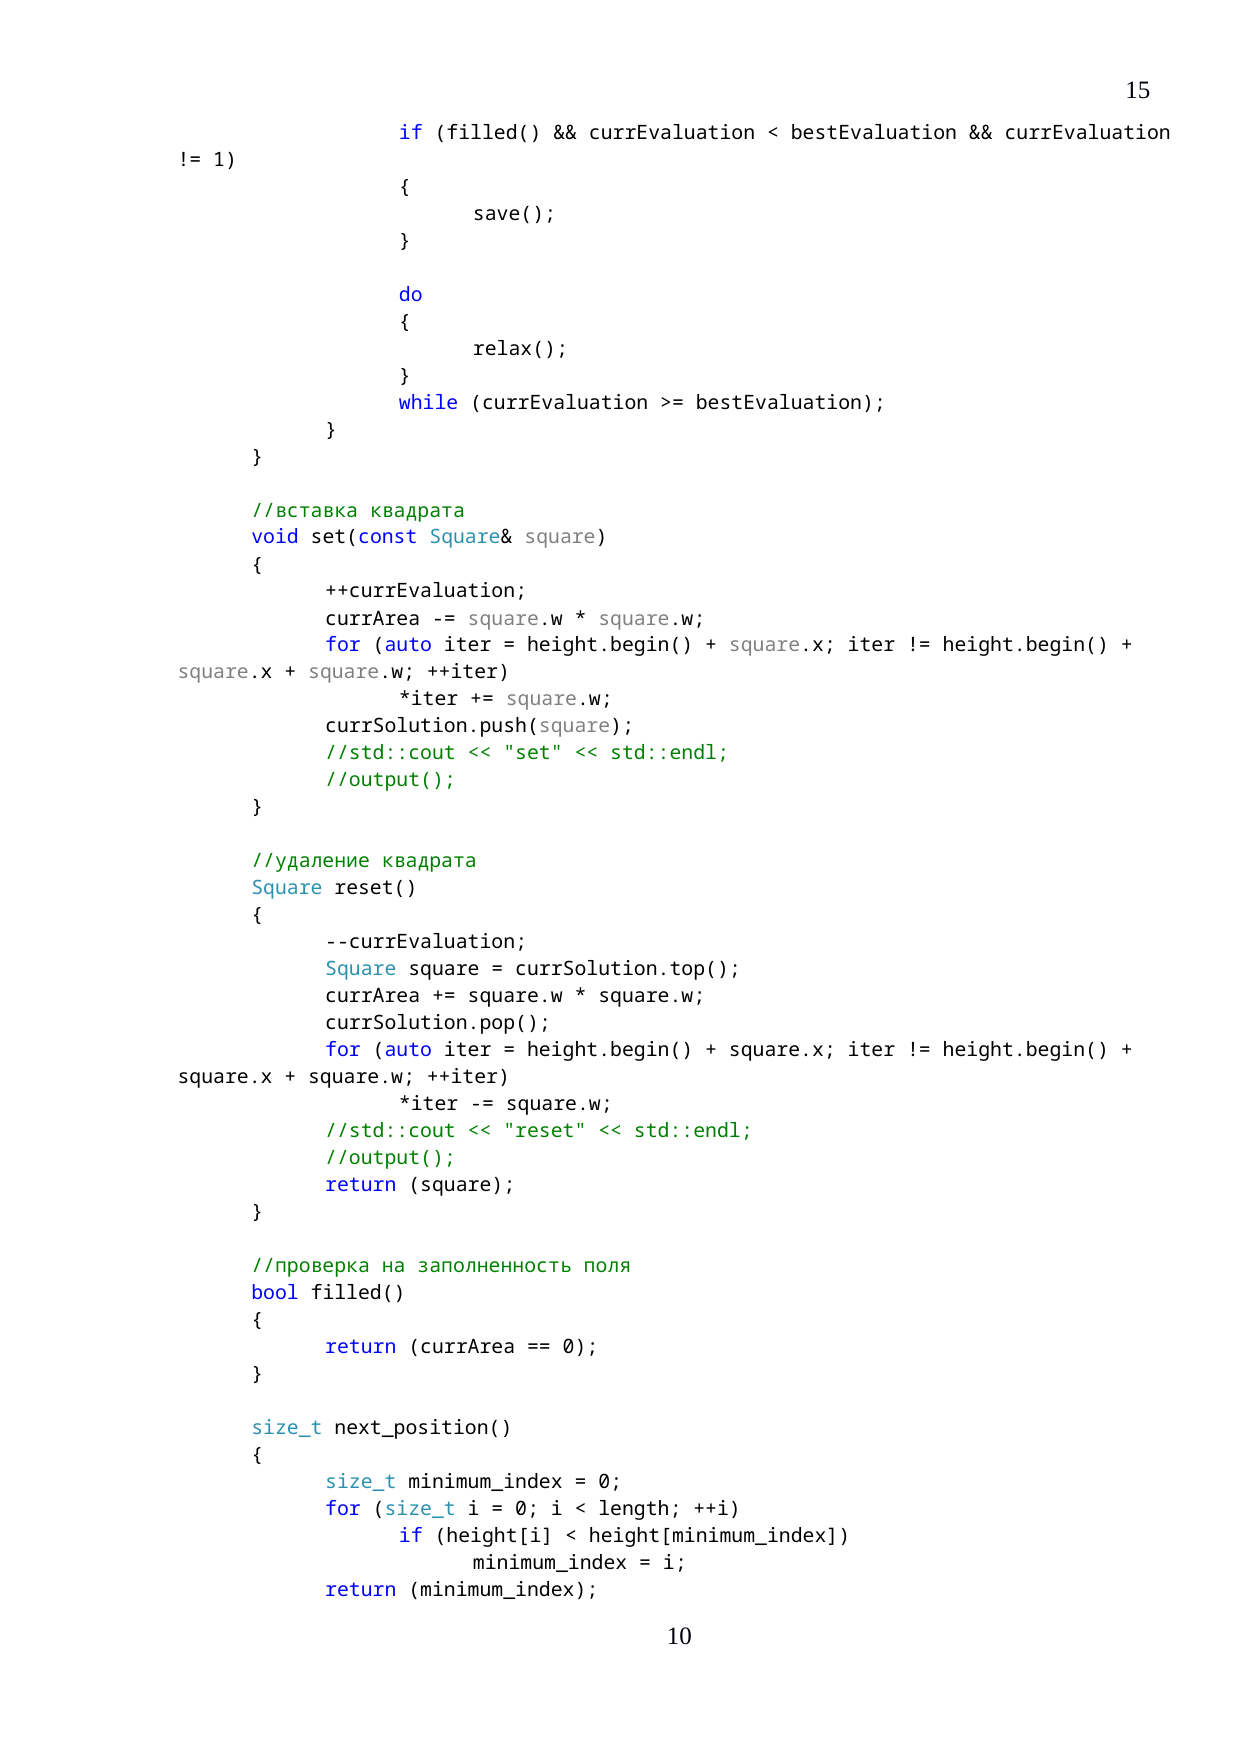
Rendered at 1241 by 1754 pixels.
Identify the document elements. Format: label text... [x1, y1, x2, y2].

text //удаление квадрата [177, 847, 1181, 873]
text --currEvaluation; [177, 927, 1181, 954]
text //output(); [177, 1143, 1181, 1170]
text for (auto iter = height.begin() + square.x; iter != height.begin() + square.x + square.w; ++iter) [177, 1035, 1181, 1089]
text size_t minimum_index = 0; [177, 1467, 1181, 1494]
text //проверка на заполненность поля [177, 1251, 1181, 1278]
text { [177, 1305, 1181, 1332]
text ++currEvaluation; [177, 577, 1181, 604]
text } [177, 442, 1181, 469]
text //std::cout << "reset" << std::endl; [177, 1116, 1181, 1143]
text save(); [177, 199, 1181, 226]
text while (currEvaluation >= bestEvaluation); [177, 388, 1181, 415]
text } [177, 226, 1181, 253]
text Square reset() [177, 873, 1181, 901]
text currSolution.push(square); [177, 712, 1181, 739]
text do [177, 280, 1181, 307]
text } [177, 361, 1181, 388]
text currSolution.pop(); [177, 1008, 1181, 1035]
text void set(const Square& square) [177, 523, 1181, 550]
text size_t next_position() [177, 1413, 1181, 1440]
text if (filled() && currEvaluation < bestEvaluation && currEvaluation != 1) [177, 118, 1181, 172]
text } [177, 415, 1181, 442]
text *iter -= square.w; [177, 1089, 1181, 1116]
text currArea += square.w * square.w; [177, 981, 1181, 1008]
text Square square = currSolution.top(); [177, 954, 1181, 981]
text minimum_index = i; [177, 1548, 1181, 1575]
text *iter += square.w; [177, 685, 1181, 712]
text bool filled() [177, 1278, 1181, 1305]
text if (height[i] < height[minimum_index]) [177, 1521, 1181, 1548]
text return (minimum_index); [177, 1575, 1181, 1602]
text } [177, 793, 1181, 819]
text { [177, 307, 1181, 334]
text //вставка квадрата [177, 496, 1181, 523]
text currArea -= square.w * square.w; [177, 604, 1181, 631]
text { [177, 901, 1181, 927]
text return (square); [177, 1170, 1181, 1197]
text { [177, 550, 1181, 577]
text //std::cout << "set" << std::endl; [177, 739, 1181, 766]
text } [177, 1359, 1181, 1386]
text relax(); [177, 334, 1181, 361]
text //output(); [177, 766, 1181, 793]
text for (auto iter = height.begin() + square.x; iter != height.begin() + square.x + square.w; ++iter) [177, 631, 1181, 685]
text } [177, 1197, 1181, 1224]
text for (size_t i = 0; i < length; ++i) [177, 1494, 1181, 1521]
text { [177, 172, 1181, 199]
text { [177, 1440, 1181, 1467]
text return (currArea == 0); [177, 1332, 1181, 1359]
